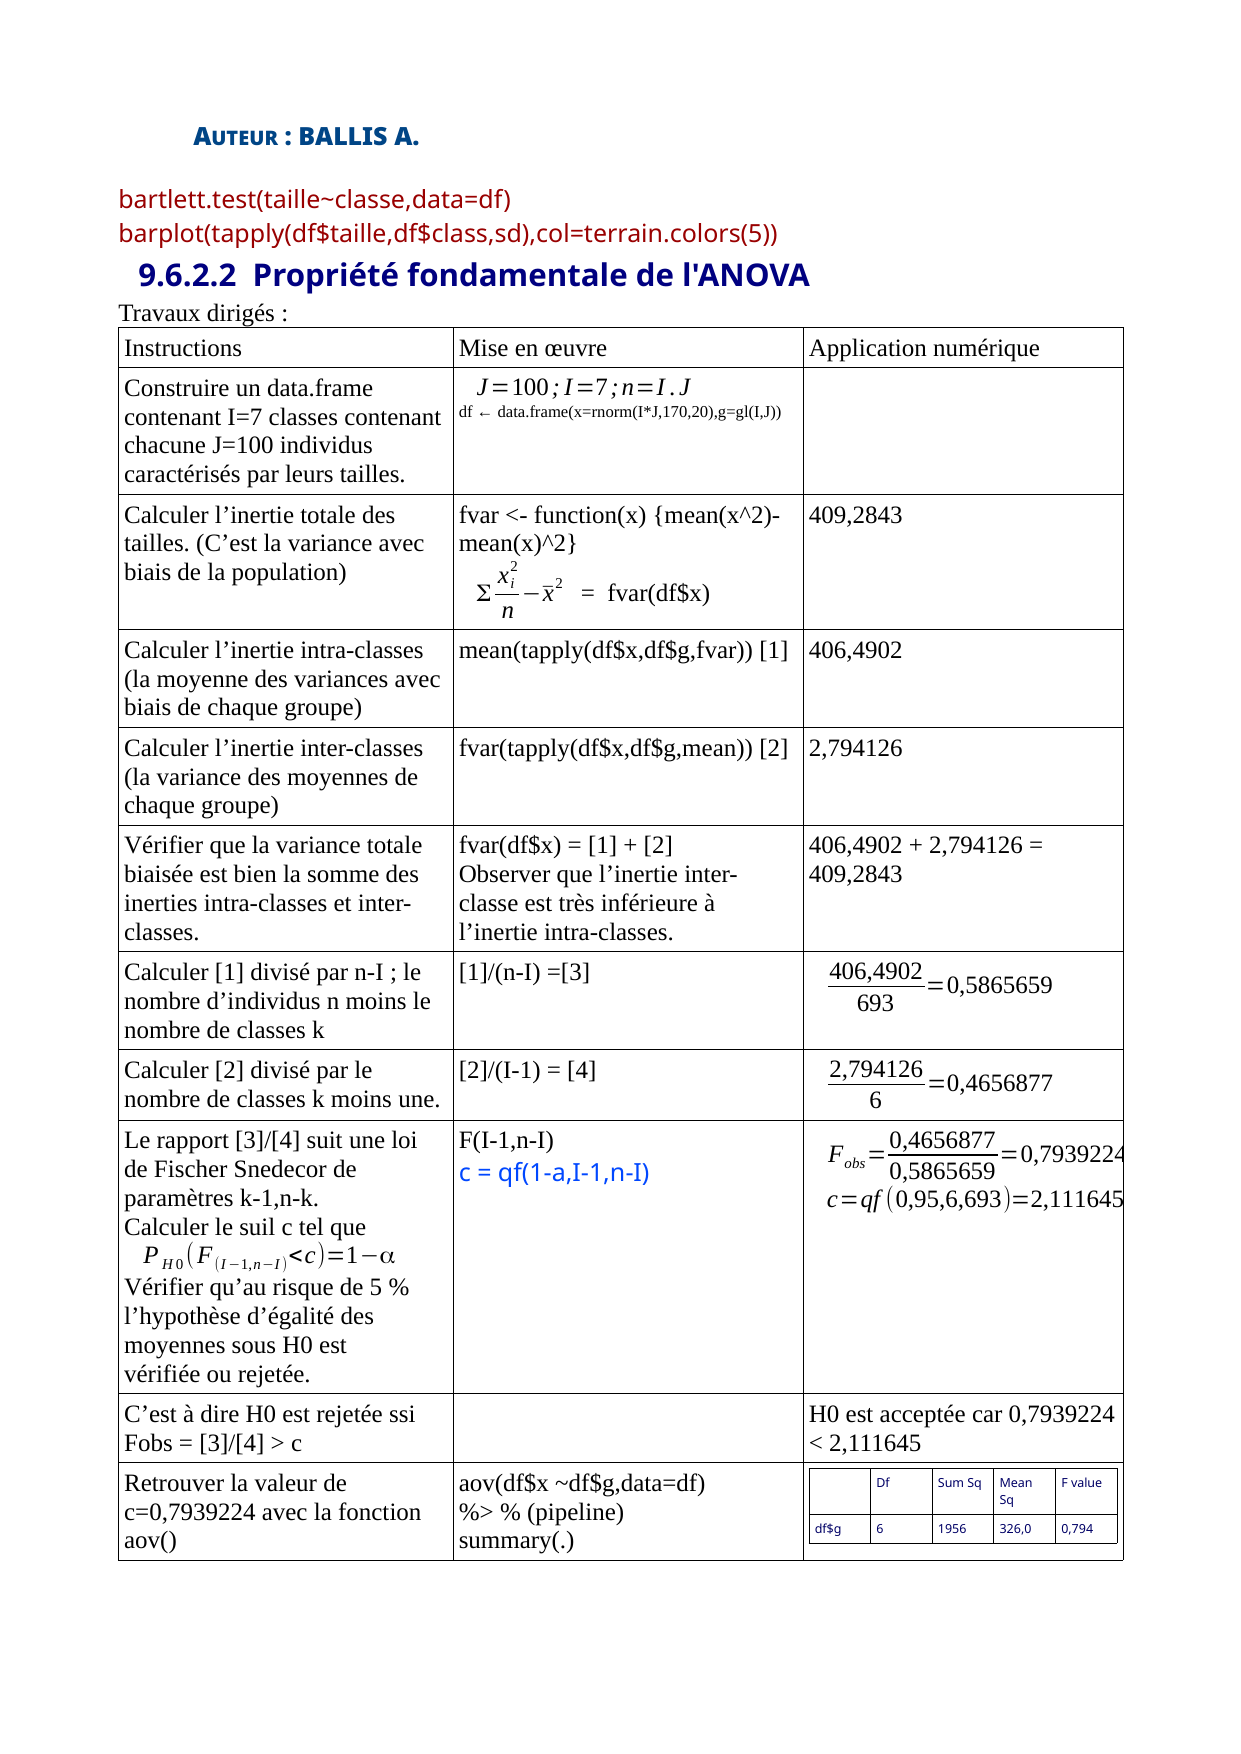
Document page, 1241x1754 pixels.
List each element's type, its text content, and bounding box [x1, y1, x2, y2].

table_cell F(I-1,n-I) c = qf(1-a,I-1,n-I) [454, 1121, 803, 1393]
table_header F value [1056, 1469, 1117, 1514]
table_cell Calculer l’inertie intra-classes (la moyenne des variances avec biais de chaque groupe) [119, 630, 453, 727]
table_cell [454, 1394, 803, 1462]
table_cell df ← data.frame(x=rnorm(I*J,170,20),g=gl(I,J)) [454, 368, 803, 494]
table_cell 0,794 [1056, 1515, 1117, 1542]
table_cell mean(tapply(df$x,df$g,fvar)) [1] [454, 630, 803, 727]
table_cell aov(df$x ~df$g,data=df) %> % (pipeline) summary(.) [454, 1463, 803, 1560]
table_cell fvar <- function(x) {mean(x^2)-mean(x)^2} = fvar(df$x) [454, 495, 803, 629]
table_header [810, 1469, 870, 1514]
table_header Mise en œuvre [454, 328, 803, 367]
table_cell [2]/(I-1) = [4] [454, 1050, 803, 1120]
table_cell [804, 1121, 1123, 1393]
text Travaux dirigés : [118, 298, 1123, 327]
subtitle Propriété fondamentale de l'ANOVA [130, 253, 1123, 295]
table_header Df [871, 1469, 932, 1514]
table_cell C’est à dire H0 est rejetée ssi Fobs = [3]/[4] > c [119, 1394, 453, 1462]
table_cell df$g [810, 1515, 870, 1542]
table_header Instructions [119, 328, 453, 367]
table_cell Le rapport [3]/[4] suit une loi de Fischer Snedecor de paramètres k-1,n-k. Calculer le suil c tel que Vérifier qu’au risque de 5 % l’hypothèse d’égalité des moyennes sous H0 est vérifiée ou rejetée. [119, 1121, 453, 1393]
table_cell Calculer [1] divisé par n-I ; le nombre d’individus n moins le nombre de classes k [119, 952, 453, 1049]
table_cell 406,4902 + 2,794126 = 409,2843 [804, 826, 1123, 951]
text bartlett.test(taille~classe,data=df) [118, 182, 1123, 216]
table_cell fvar(tapply(df$x,df$g,mean)) [2] [454, 728, 803, 825]
table_cell 1956 [933, 1515, 993, 1542]
table_cell 2,794126 [804, 728, 1123, 825]
table_cell Calculer l’inertie totale des tailles. (C’est la variance avec biais de la population) [119, 495, 453, 629]
table_cell [804, 1050, 1123, 1120]
table_cell [1]/(n-I) =[3] [454, 952, 803, 1049]
table_cell Construire un data.frame contenant I=7 classes contenant chacune J=100 individus caractérisés par leurs tailles. [119, 368, 453, 494]
table_cell 406,4902 [804, 630, 1123, 727]
table_cell 409,2843 [804, 495, 1123, 629]
table_cell 326,0 [994, 1515, 1055, 1542]
table_cell [804, 1463, 1123, 1560]
table_header Application numérique [804, 328, 1123, 367]
table_cell Retrouver la valeur de c=0,7939224 avec la fonction aov() [119, 1463, 453, 1560]
table_cell H0 est acceptée car 0,7939224 < 2,111645 [804, 1394, 1123, 1462]
table_cell Calculer [2] divisé par le nombre de classes k moins une. [119, 1050, 453, 1120]
table_header Sum Sq [933, 1469, 993, 1514]
table_cell fvar(df$x) = [1] + [2] Observer que l’inertie inter-classe est très inférieure à l’inertie intra-classes. [454, 826, 803, 951]
table_cell Vérifier que la variance totale biaisée est bien la somme des inerties intra-classes et inter-classes. [119, 826, 453, 951]
text barplot(tapply(df$taille,df$class,sd),col=terrain.colors(5)) [118, 216, 1123, 250]
table_cell [804, 368, 1123, 494]
table_cell [804, 952, 1123, 1049]
table_cell Calculer l’inertie inter-classes (la variance des moyennes de chaque groupe) [119, 728, 453, 825]
table_cell 6 [871, 1515, 932, 1542]
table_header Mean Sq [994, 1469, 1055, 1514]
